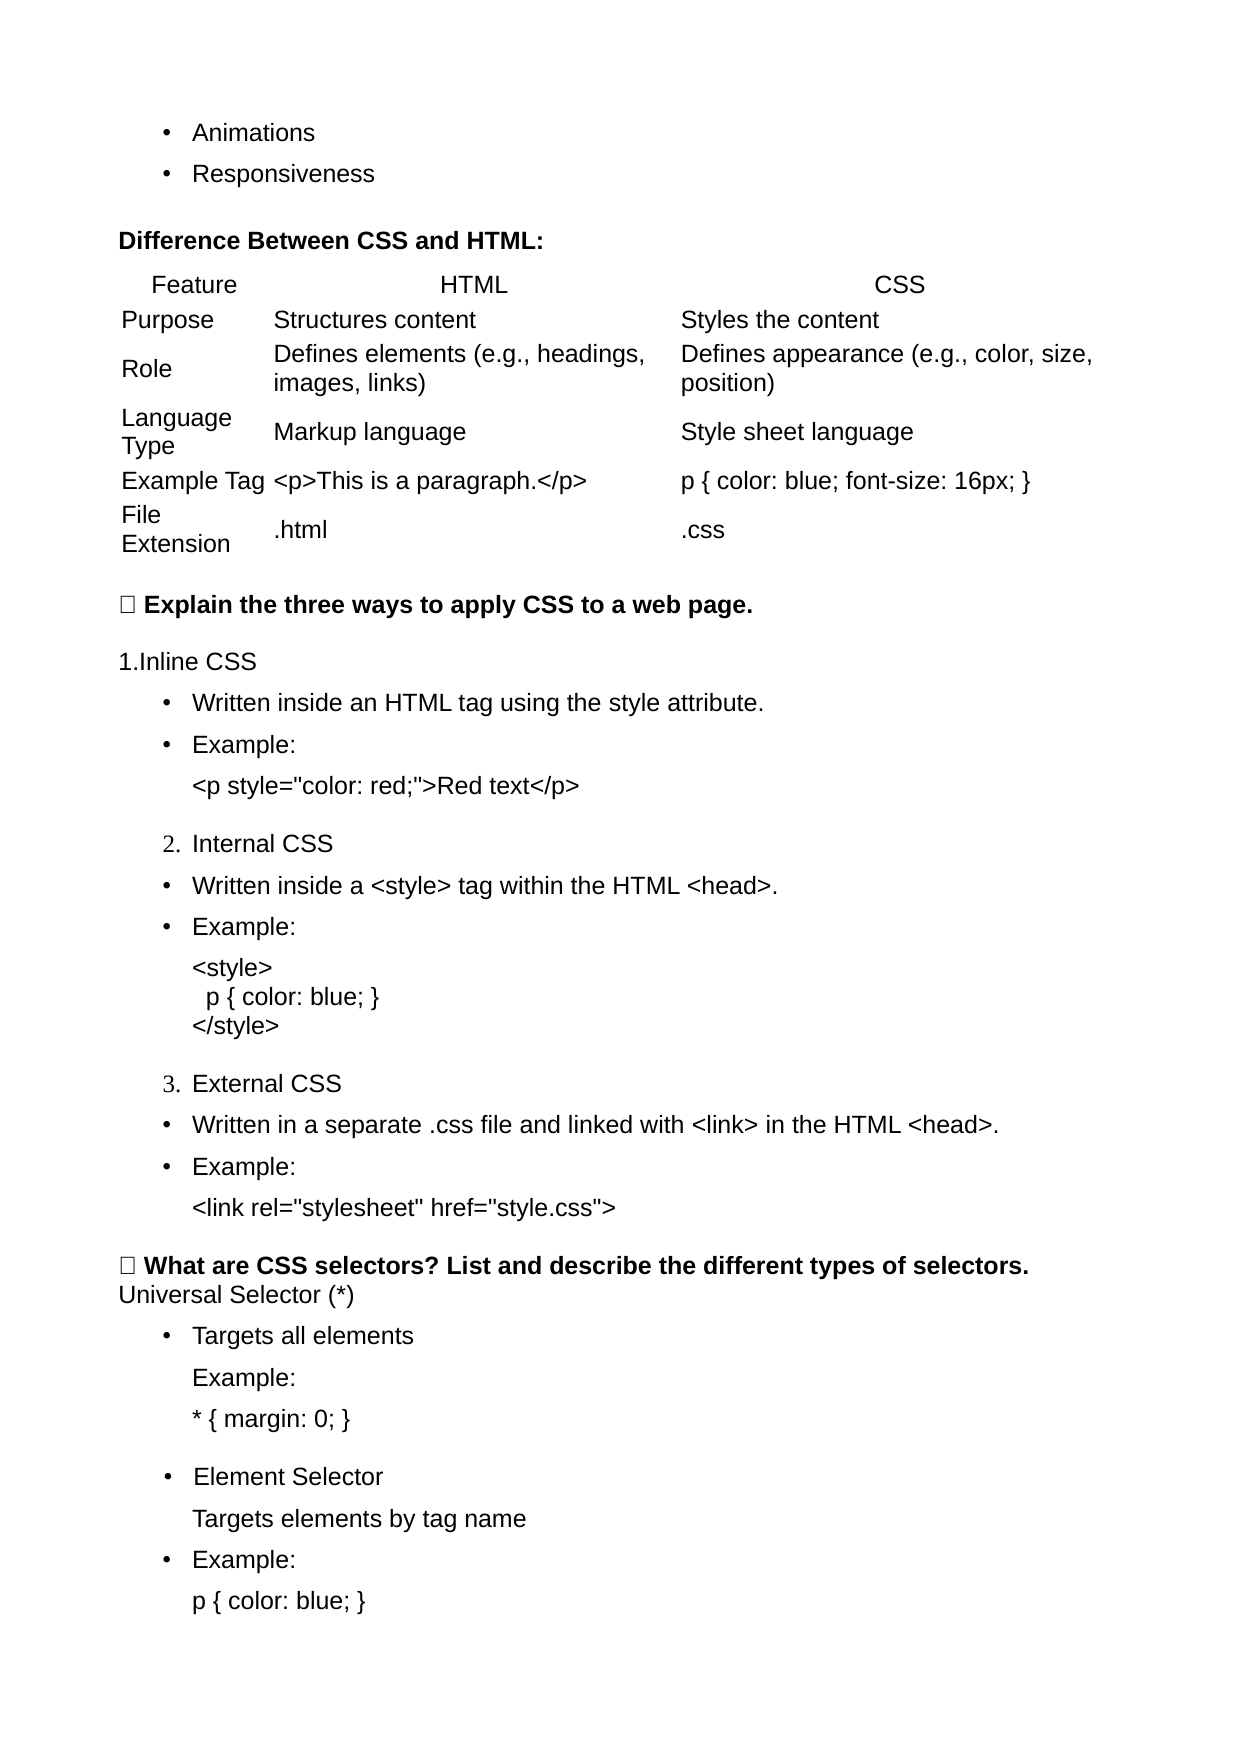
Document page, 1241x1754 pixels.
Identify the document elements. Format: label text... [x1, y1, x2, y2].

list <style> [162, 953, 1122, 982]
table_header HTML [270, 267, 678, 302]
list p { color: blue; } [162, 1586, 1122, 1615]
table_cell Styles the content [678, 302, 1122, 336]
list Animations [162, 118, 1122, 147]
list * { margin: 0; } [162, 1404, 1122, 1433]
text Universal Selector (*) [118, 1280, 1122, 1309]
list Example: [162, 1545, 1122, 1574]
table_cell .css [678, 498, 1122, 561]
list Element Selector [164, 1462, 1122, 1491]
table_header Feature [118, 267, 270, 302]
list <p style="color: red;">Red text</p> [162, 771, 1122, 800]
subtitle Difference Between CSS and HTML: [118, 226, 1122, 254]
table_cell <p>This is a paragraph.</p> [270, 463, 678, 497]
list Responsiveness [162, 159, 1122, 188]
list Written inside a <style> tag within the HTML <head>. [162, 871, 1122, 899]
list Targets all elements [162, 1321, 1122, 1350]
table_cell Purpose [118, 302, 270, 336]
table_cell Defines appearance (e.g., color, size, position) [678, 336, 1122, 399]
list Written in a separate .css file and linked with <link> in the HTML <head>. [162, 1110, 1122, 1139]
list External CSS [162, 1069, 1122, 1098]
text  What are CSS selectors? List and describe the different types of selectors. [118, 1251, 1122, 1280]
table_cell Structures content [270, 302, 678, 336]
list Example: [162, 730, 1122, 758]
text  Explain the three ways to apply CSS to a web page. [118, 589, 1122, 618]
list Written inside an HTML tag using the style attribute. [162, 688, 1122, 717]
table_cell Markup language [270, 400, 678, 463]
text 1.Inline CSS [118, 647, 1122, 676]
list <link rel="stylesheet" href="style.css"> [162, 1193, 1122, 1222]
table_cell File Extension [118, 498, 270, 561]
list p { color: blue; } [162, 982, 1122, 1011]
table_cell Style sheet language [678, 400, 1122, 463]
list Internal CSS [162, 829, 1122, 858]
table_header CSS [678, 267, 1122, 302]
list Example: [162, 1152, 1122, 1181]
list </style> [162, 1011, 1122, 1039]
table_cell p { color: blue; font-size: 16px; } [678, 463, 1122, 497]
table_cell .html [270, 498, 678, 561]
list Targets elements by tag name [162, 1503, 1122, 1532]
list Example: [162, 1363, 1122, 1391]
list Example: [162, 912, 1122, 941]
table_cell Role [118, 336, 270, 399]
table_cell Defines elements (e.g., headings, images, links) [270, 336, 678, 399]
table_cell Example Tag [118, 463, 270, 497]
table_cell Language Type [118, 400, 270, 463]
